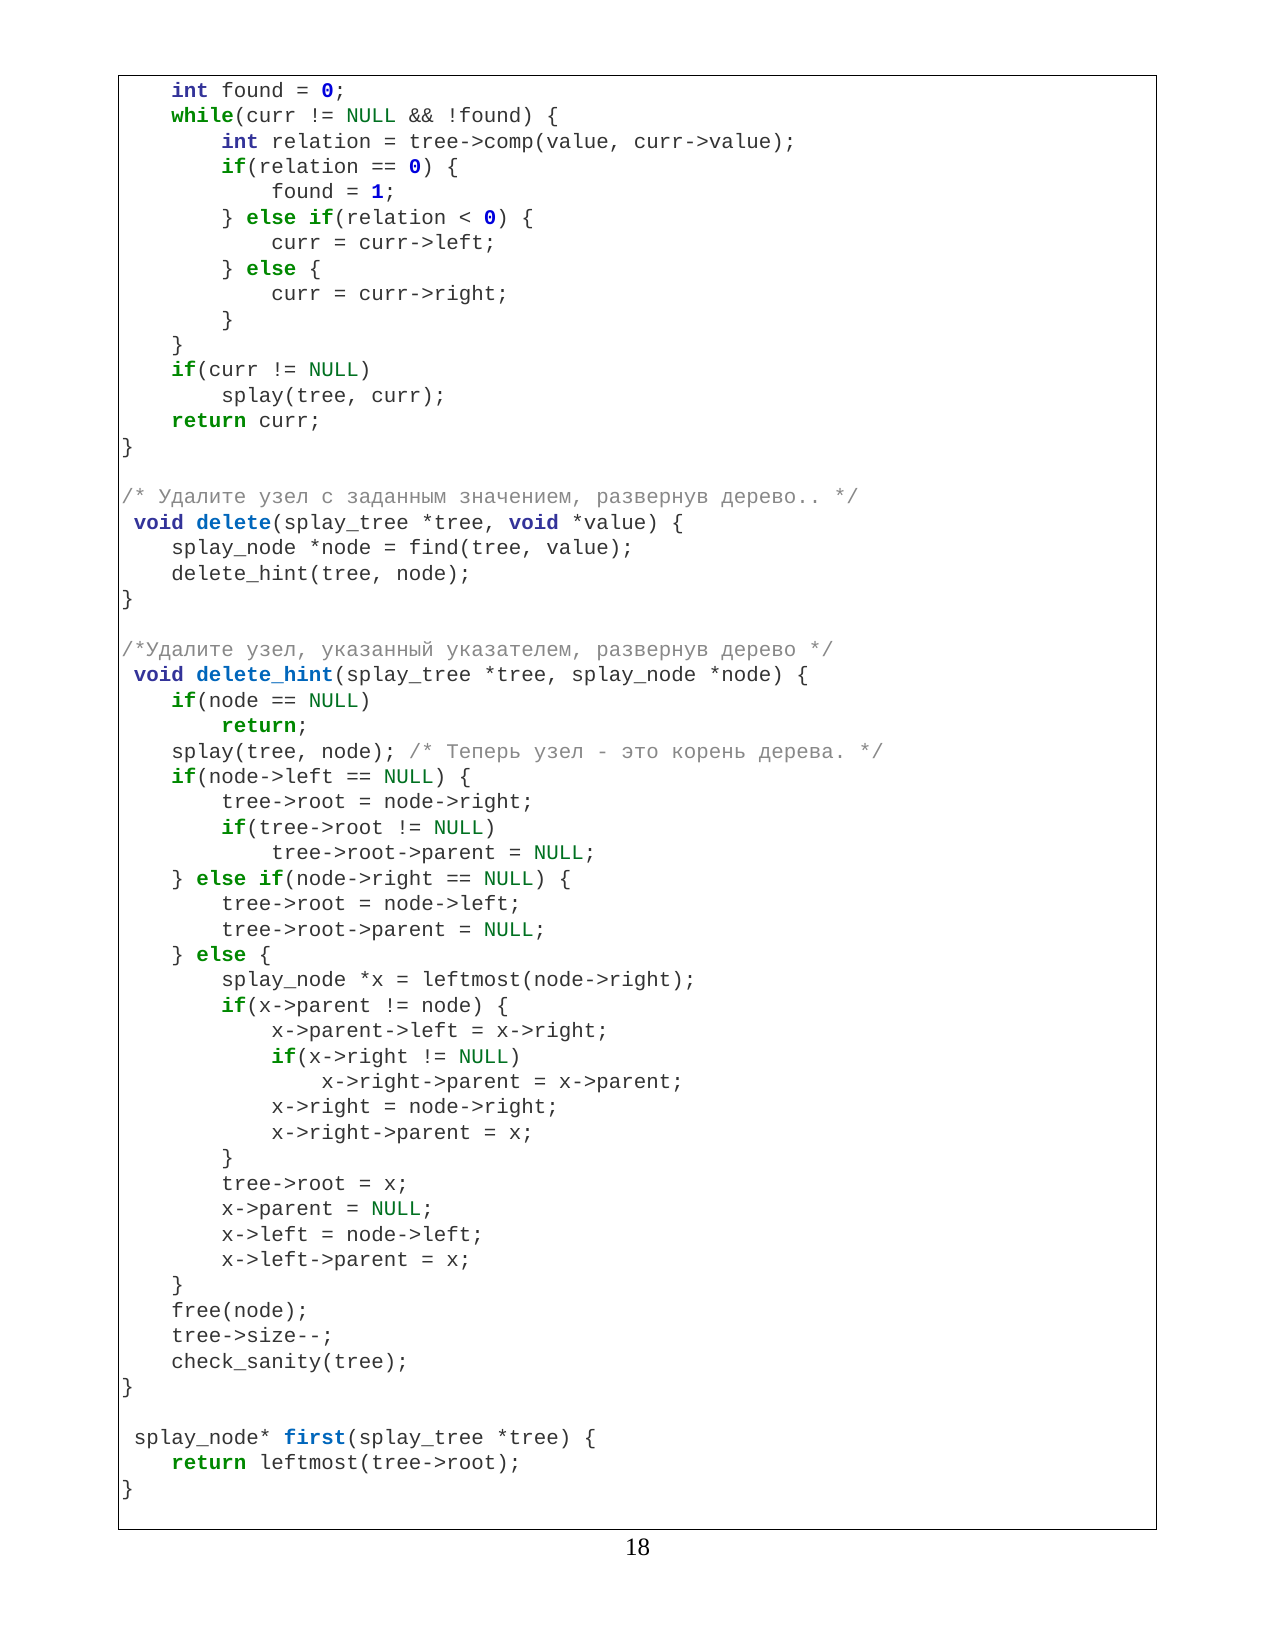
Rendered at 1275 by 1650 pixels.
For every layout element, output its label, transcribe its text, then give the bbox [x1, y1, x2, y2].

text x->left = node->left; [119, 1219, 1156, 1244]
text splay(tree, curr); [119, 380, 1156, 405]
text splay_node *node = find(tree, value); [119, 532, 1156, 558]
text x->parent = NULL; [119, 1193, 1156, 1219]
text x->left->parent = x; [119, 1244, 1156, 1269]
text tree->root->parent = NULL; [119, 837, 1156, 863]
text curr = curr->left; [119, 227, 1156, 253]
text } [119, 329, 1156, 354]
text x->parent->left = x->right; [119, 1015, 1156, 1041]
text void delete(splay_tree *tree, void *value) { [119, 507, 1156, 532]
text } else if(node->right == NULL) { [119, 863, 1156, 888]
text } [119, 1473, 1156, 1501]
text } [119, 431, 1156, 459]
text delete_hint(tree, node); [119, 558, 1156, 583]
text return leftmost(tree->root); [119, 1447, 1156, 1473]
text splay_node *x = leftmost(node->right); [119, 964, 1156, 990]
text /*Удалите узел, указанный указателем, развернув дерево */ [119, 634, 1156, 659]
text x->right->parent = x->parent; [119, 1066, 1156, 1092]
text check_sanity(tree); [119, 1346, 1156, 1371]
text if(x->right != NULL) [119, 1041, 1156, 1066]
text if(tree->root != NULL) [119, 812, 1156, 837]
text tree->size--; [119, 1320, 1156, 1346]
text return; [119, 710, 1156, 736]
text splay_node* first(splay_tree *tree) { [119, 1422, 1156, 1447]
text /* Удалите узел с заданным значением, развернув дерево.. */ [119, 482, 1156, 507]
text if(relation == 0) { [119, 151, 1156, 177]
text tree->root = node->right; [119, 787, 1156, 812]
text } [119, 1142, 1156, 1168]
text } [119, 1371, 1156, 1400]
text } [119, 1269, 1156, 1295]
text found = 1; [119, 177, 1156, 202]
text } [119, 304, 1156, 329]
text void delete_hint(splay_tree *tree, splay_node *node) { [119, 659, 1156, 685]
text int relation = tree->comp(value, curr->value); [119, 126, 1156, 151]
text x->right->parent = x; [119, 1117, 1156, 1142]
text x->right = node->right; [119, 1092, 1156, 1117]
text } else { [119, 253, 1156, 278]
text if(node->left == NULL) { [119, 761, 1156, 787]
text int found = 0; [119, 76, 1156, 100]
text } else { [119, 939, 1156, 964]
text while(curr != NULL && !found) { [119, 100, 1156, 126]
text if(node == NULL) [119, 685, 1156, 710]
text } else if(relation < 0) { [119, 202, 1156, 227]
text tree->root = x; [119, 1168, 1156, 1193]
text splay(tree, node); /* Теперь узел - это корень дерева. */ [119, 736, 1156, 761]
text return curr; [119, 405, 1156, 431]
text free(node); [119, 1295, 1156, 1320]
text if(x->parent != node) { [119, 990, 1156, 1015]
text tree->root = node->left; [119, 888, 1156, 914]
text tree->root->parent = NULL; [119, 914, 1156, 939]
text curr = curr->right; [119, 278, 1156, 304]
text } [119, 583, 1156, 612]
text if(curr != NULL) [119, 354, 1156, 380]
